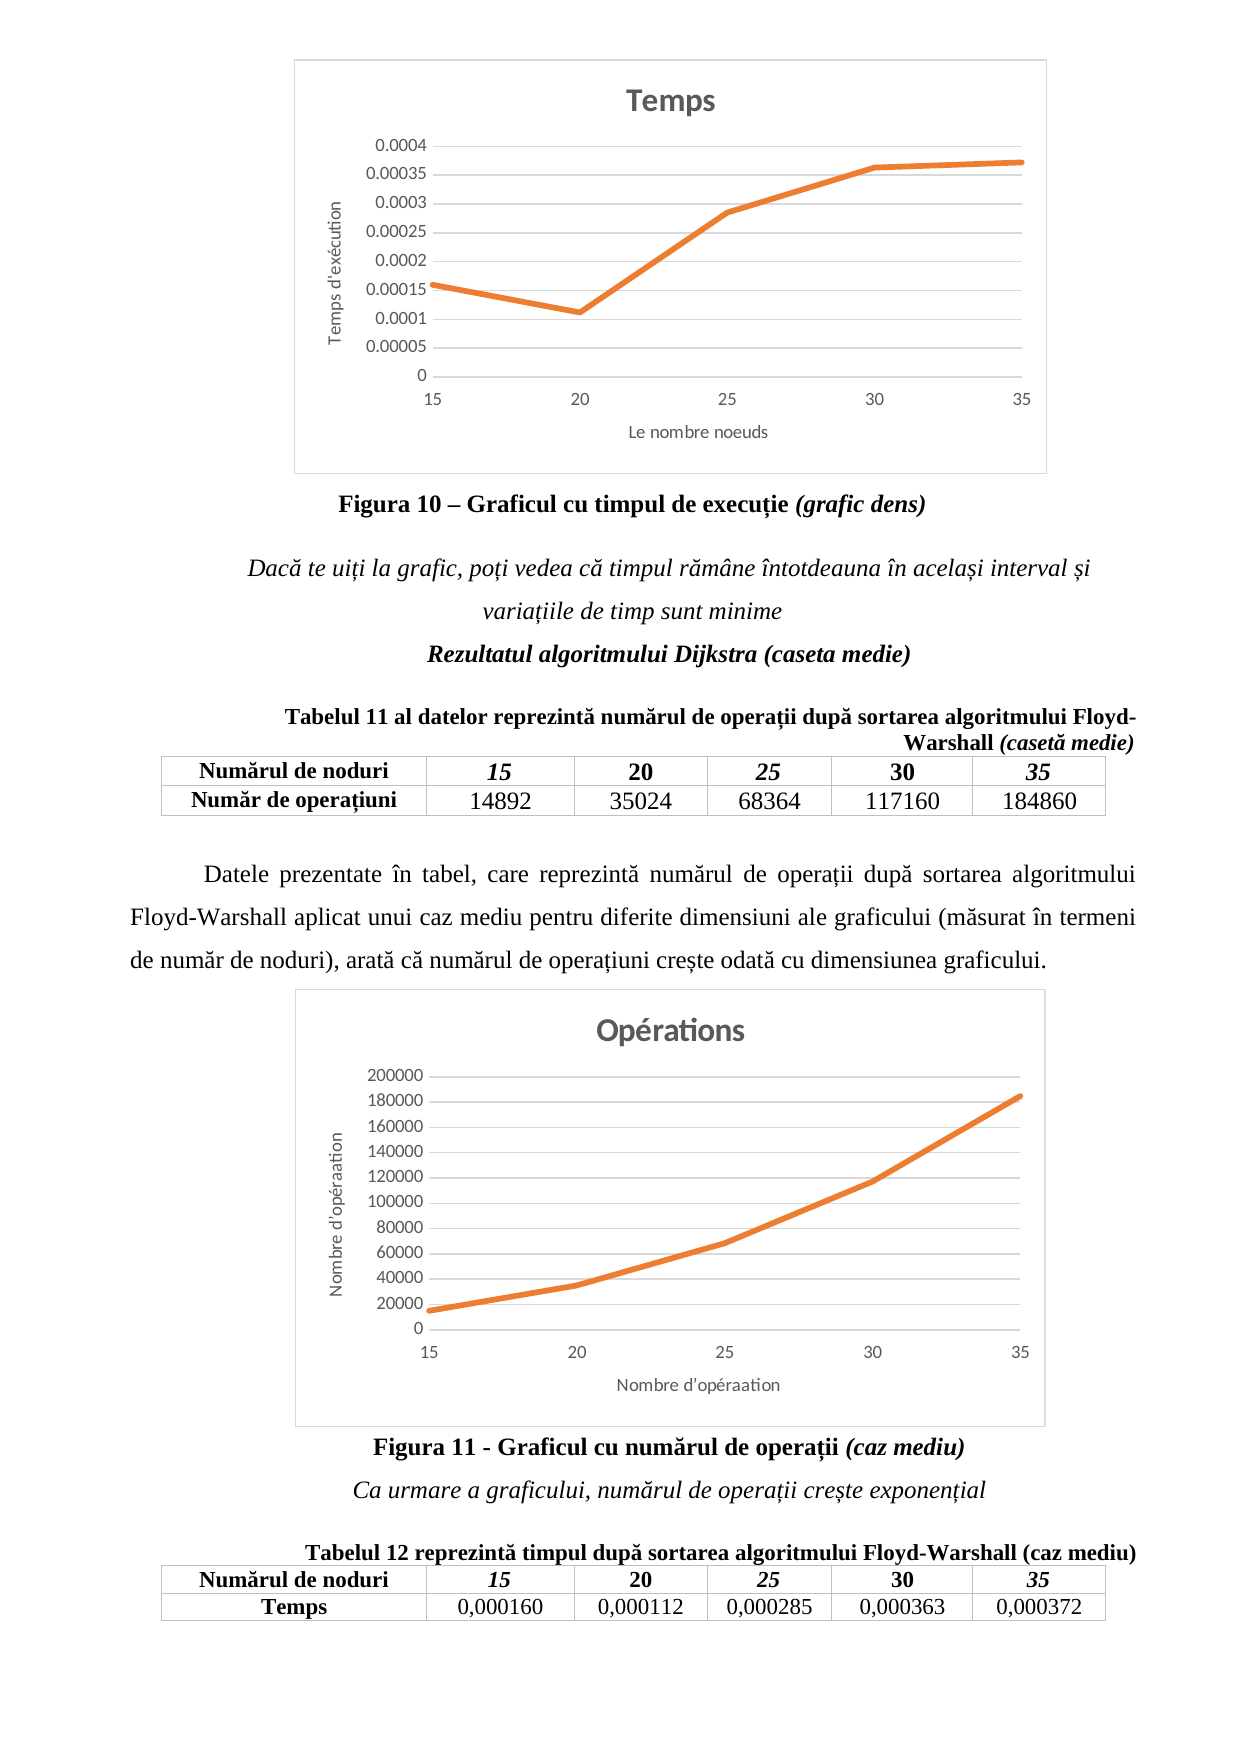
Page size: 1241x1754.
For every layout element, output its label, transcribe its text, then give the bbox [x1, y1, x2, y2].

text Tabelul 12 reprezintă timpul după sortarea algoritmului Floyd-Warshall (caz mediu) [130, 1539, 1137, 1565]
table_header Numărul de noduri [162, 1566, 426, 1592]
table_cell 0,000372 [973, 1594, 1105, 1620]
table_cell 68364 [708, 786, 831, 815]
table_header 20 [575, 757, 707, 785]
text Figura 11 - Graficul cu numărul de operații (caz mediu) [130, 1432, 1137, 1460]
table_cell 0,000285 [708, 1594, 831, 1620]
text Datele prezentate în tabel, care reprezintă numărul de operații după sortarea algoritmului Floyd-Warshall aplicat unui caz mediu pentru diferite dimensiuni ale graficului (măsurat în termeni de număr de noduri), arată că numărul de operațiuni crește odată cu dimensiunea graficului. [130, 859, 1137, 974]
text Figura 10 – Graficul cu timpul de execuție (grafic dens) [130, 59, 1137, 517]
table_header 35 [973, 1566, 1105, 1592]
table_header Numărul de noduri [162, 757, 426, 785]
table_header 30 [832, 757, 972, 785]
table_header 35 [973, 757, 1105, 785]
table_header 20 [575, 1566, 707, 1592]
text Rezultatul algoritmului Dijkstra (caseta medie) [130, 639, 1137, 668]
table_header 30 [832, 1566, 972, 1592]
table_header 15 [427, 1566, 574, 1592]
text Tabelul 11 al datelor reprezintă numărul de operații după sortarea algoritmului Floyd-Warshall (casetă medie) [130, 703, 1137, 756]
table_cell 0,000160 [427, 1594, 574, 1620]
table_cell Temps [162, 1594, 426, 1620]
table_header 25 [708, 1566, 831, 1592]
table_cell 14892 [427, 786, 574, 815]
table_cell 0,000363 [832, 1594, 972, 1620]
table_cell 0,000112 [575, 1594, 707, 1620]
table_cell 184860 [973, 786, 1105, 815]
table_header 25 [708, 757, 831, 785]
text Dacă te uiți la grafic, poți vedea că timpul rămâne întotdeauna în același interval și variațiile de timp sunt minime [130, 553, 1137, 624]
text Ca urmare a graficului, numărul de operații crește exponențial [130, 1475, 1137, 1503]
table_cell 35024 [575, 786, 707, 815]
table_cell Număr de operațiuni [162, 786, 426, 815]
table_header 15 [427, 757, 574, 785]
table_cell 117160 [832, 786, 972, 815]
